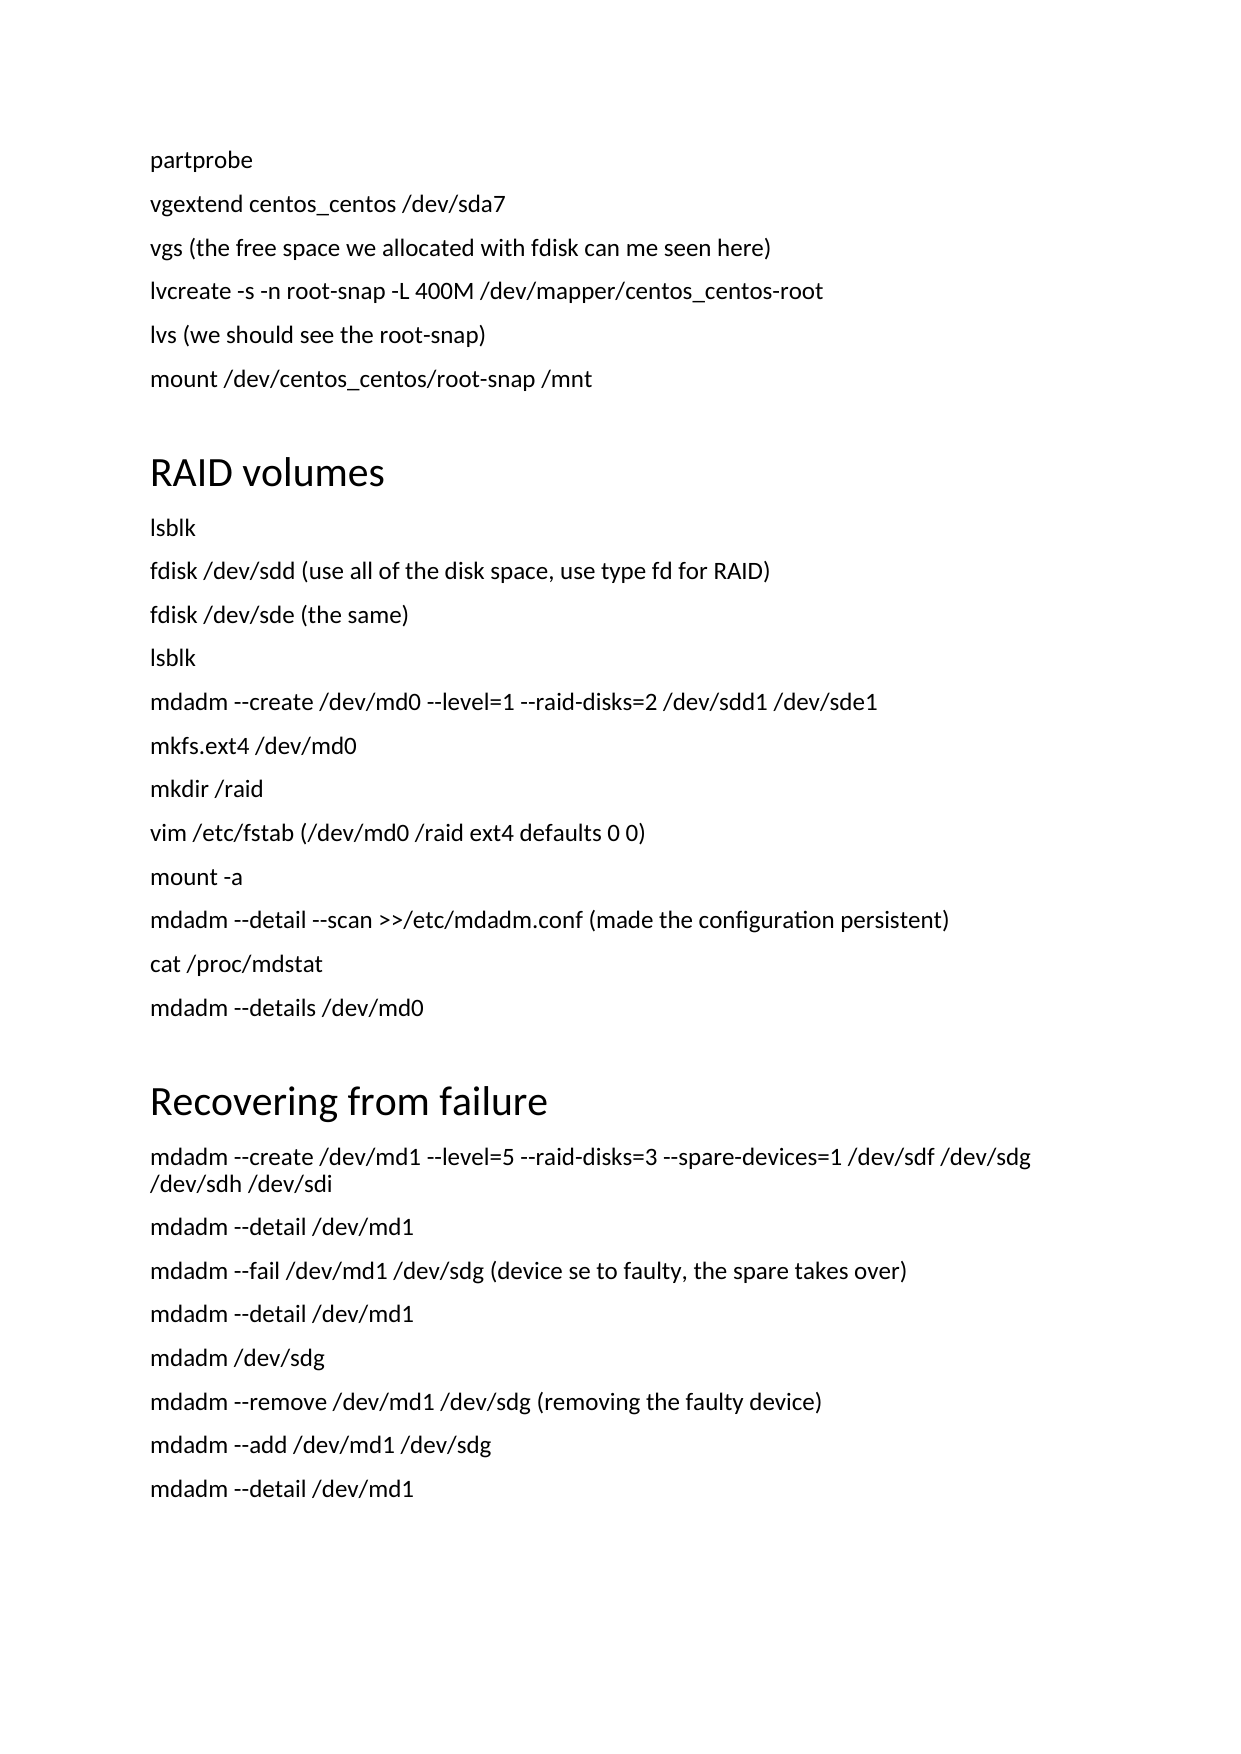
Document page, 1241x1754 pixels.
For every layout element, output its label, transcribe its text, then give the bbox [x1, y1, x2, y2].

text mdadm --remove /dev/md1 /dev/sdg (removing the faulty device) [150, 1391, 1090, 1416]
text mdadm --detail --scan >>/etc/mdadm.conf (made the configuration persistent) [150, 910, 1090, 935]
text partprobe [150, 150, 1090, 175]
text mdadm --detail /dev/md1 [150, 1217, 1090, 1242]
text Recovering from failure [150, 1084, 1090, 1126]
text mount /dev/centos_centos/root-snap /mnt [150, 368, 1090, 393]
text mkdir /raid [150, 779, 1090, 804]
text mdadm --add /dev/md1 /dev/sdg [150, 1435, 1090, 1460]
text vgextend centos_centos /dev/sda7 [150, 194, 1090, 219]
text mdadm --create /dev/md1 --level=5 --raid-disks=3 --spare-devices=1 /dev/sdf /dev/sdg /dev/sdh /dev/sdi [150, 1146, 1090, 1198]
text vgs (the free space we allocated with fdisk can me seen here) [150, 237, 1090, 262]
text mdadm --fail /dev/md1 /dev/sdg (device se to faulty, the spare takes over) [150, 1261, 1090, 1286]
text cat /proc/mdstat [150, 954, 1090, 979]
text fdisk /dev/sde (the same) [150, 604, 1090, 629]
text mdadm --detail /dev/md1 [150, 1479, 1090, 1504]
text mdadm --detail /dev/md1 [150, 1304, 1090, 1329]
text lsblk [150, 517, 1090, 542]
text lsblk [150, 648, 1090, 673]
text mkfs.ext4 /dev/md0 [150, 735, 1090, 760]
text mount -a [150, 866, 1090, 891]
text mdadm --details /dev/md0 [150, 997, 1090, 1022]
text mdadm --create /dev/md0 --level=1 --raid-disks=2 /dev/sdd1 /dev/sde1 [150, 692, 1090, 717]
text lvs (we should see the root-snap) [150, 324, 1090, 349]
text lvcreate -s -n root-snap -L 400M /dev/mapper/centos_centos-root [150, 281, 1090, 306]
text fdisk /dev/sdd (use all of the disk space, use type fd for RAID) [150, 561, 1090, 586]
text mdadm /dev/sdg [150, 1348, 1090, 1373]
text vim /etc/fstab (/dev/md0 /raid ext4 defaults 0 0) [150, 823, 1090, 848]
text RAID volumes [150, 456, 1090, 497]
